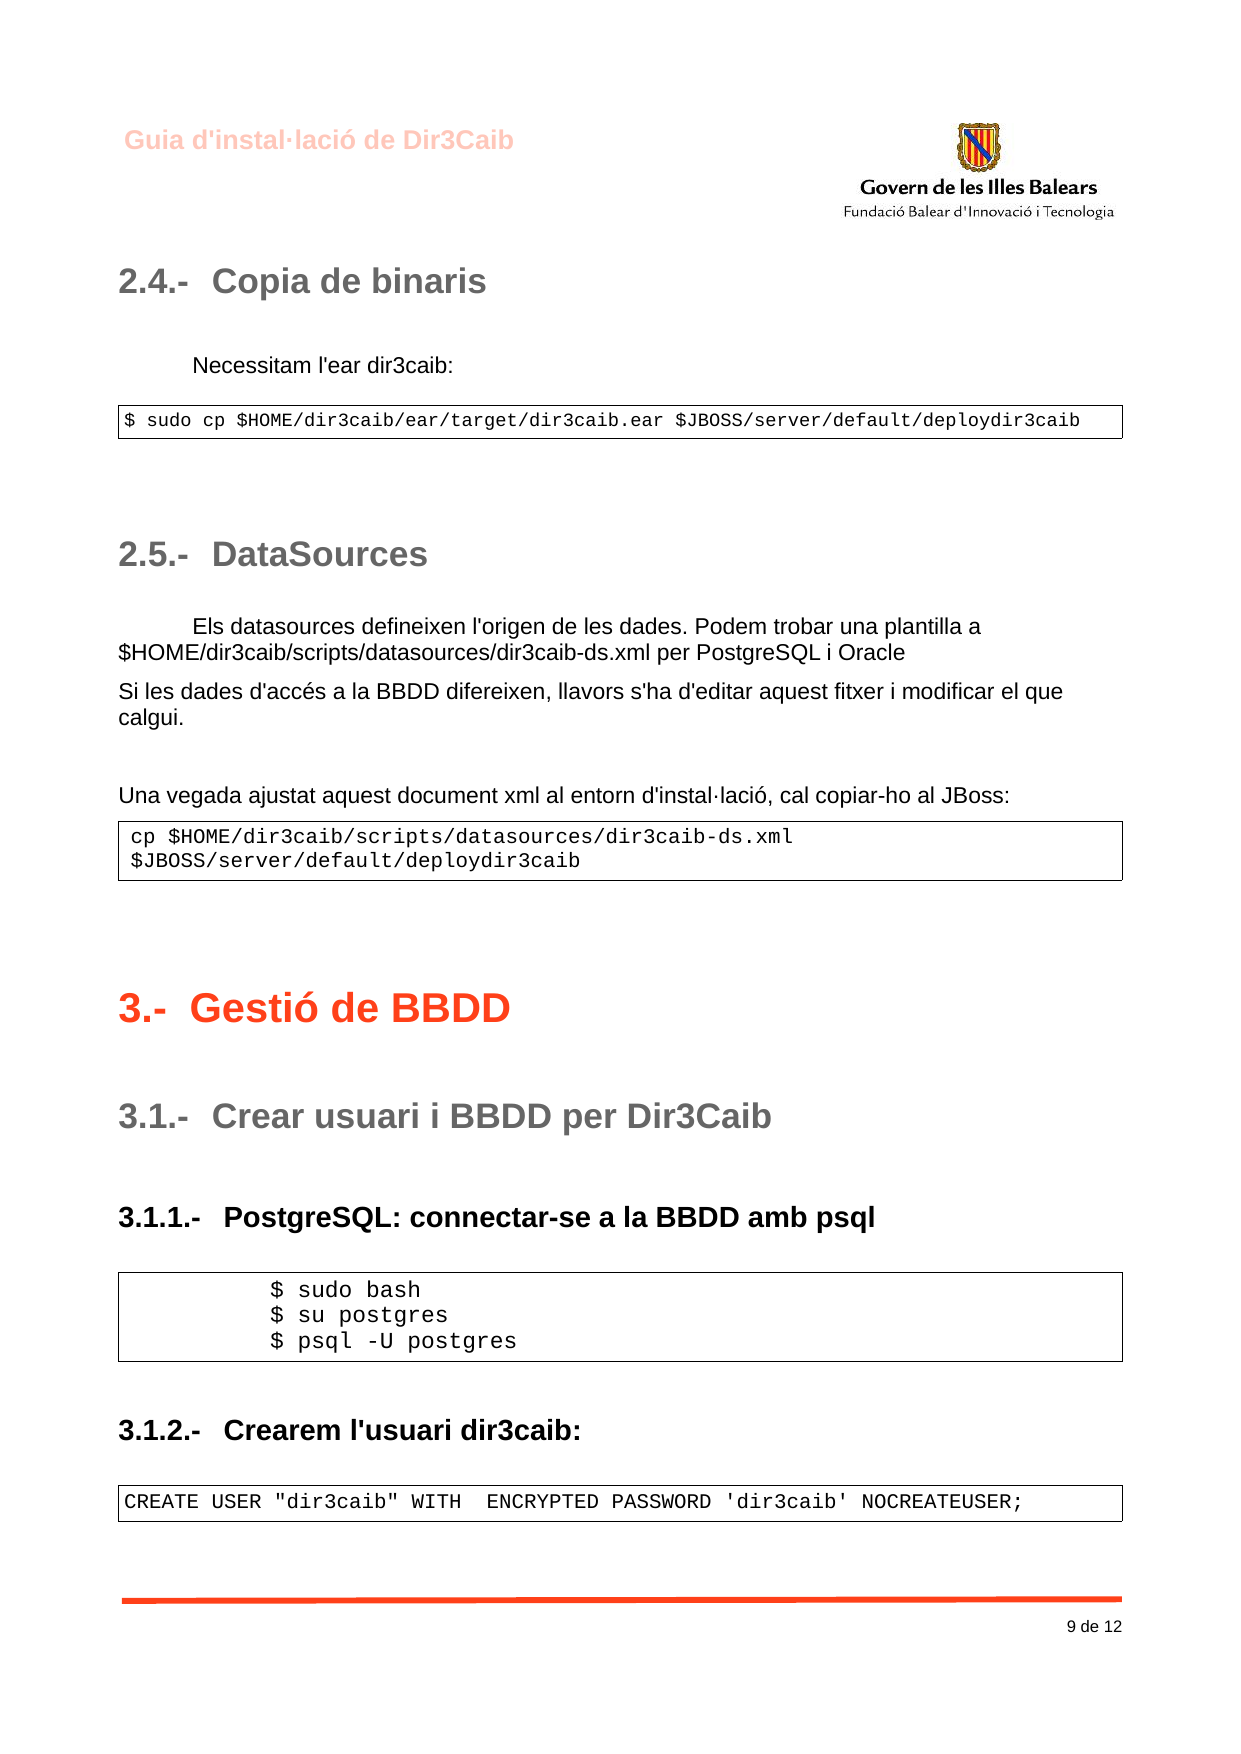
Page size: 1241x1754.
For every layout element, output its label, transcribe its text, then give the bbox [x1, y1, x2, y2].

text Una vegada ajustat aquest document xml al entorn d'instal·lació, cal copiar-ho al JBoss: [118, 782, 1122, 808]
subtitle Copia de binaris [118, 260, 1122, 301]
subtitle DataSources [118, 533, 1122, 574]
subtitle Crear usuari i BBDD per Dir3Caib [118, 1096, 1122, 1136]
text Els datasources defineixen l'origen de les dades. Podem trobar una plantilla a $HOME/dir3caib/scripts/datasources/dir3caib-ds.xml per PostgreSQL i Oracle [118, 613, 1122, 665]
subtitle PostgreSQL: connectar-se a la BBDD amb psql [118, 1200, 1122, 1234]
table_header CREATE USER "dir3caib" WITH ENCRYPTED PASSWORD 'dir3caib' NOCREATEUSER; [119, 1486, 1122, 1521]
table_header $ sudo cp $HOME/dir3caib/ear/target/dir3caib.ear $JBOSS/server/default/deploydir3caib [119, 406, 1122, 437]
picture [840, 123, 1117, 220]
text Necessitam l'ear dir3caib: [118, 352, 1122, 378]
subtitle Gestió de BBDD [118, 984, 1122, 1032]
table_header $ sudo bash $ su postgres $ psql -U postgres [119, 1273, 1122, 1361]
subtitle Crearem l'usuari dir3caib: [118, 1413, 1122, 1446]
text Si les dades d'accés a la BBDD difereixen, llavors s'ha d'editar aquest fitxer i modificar el que calgui. [118, 678, 1122, 731]
table_header cp $HOME/dir3caib/scripts/datasources/dir3caib-ds.xml $JBOSS/server/default/deploydir3caib [119, 822, 1122, 879]
